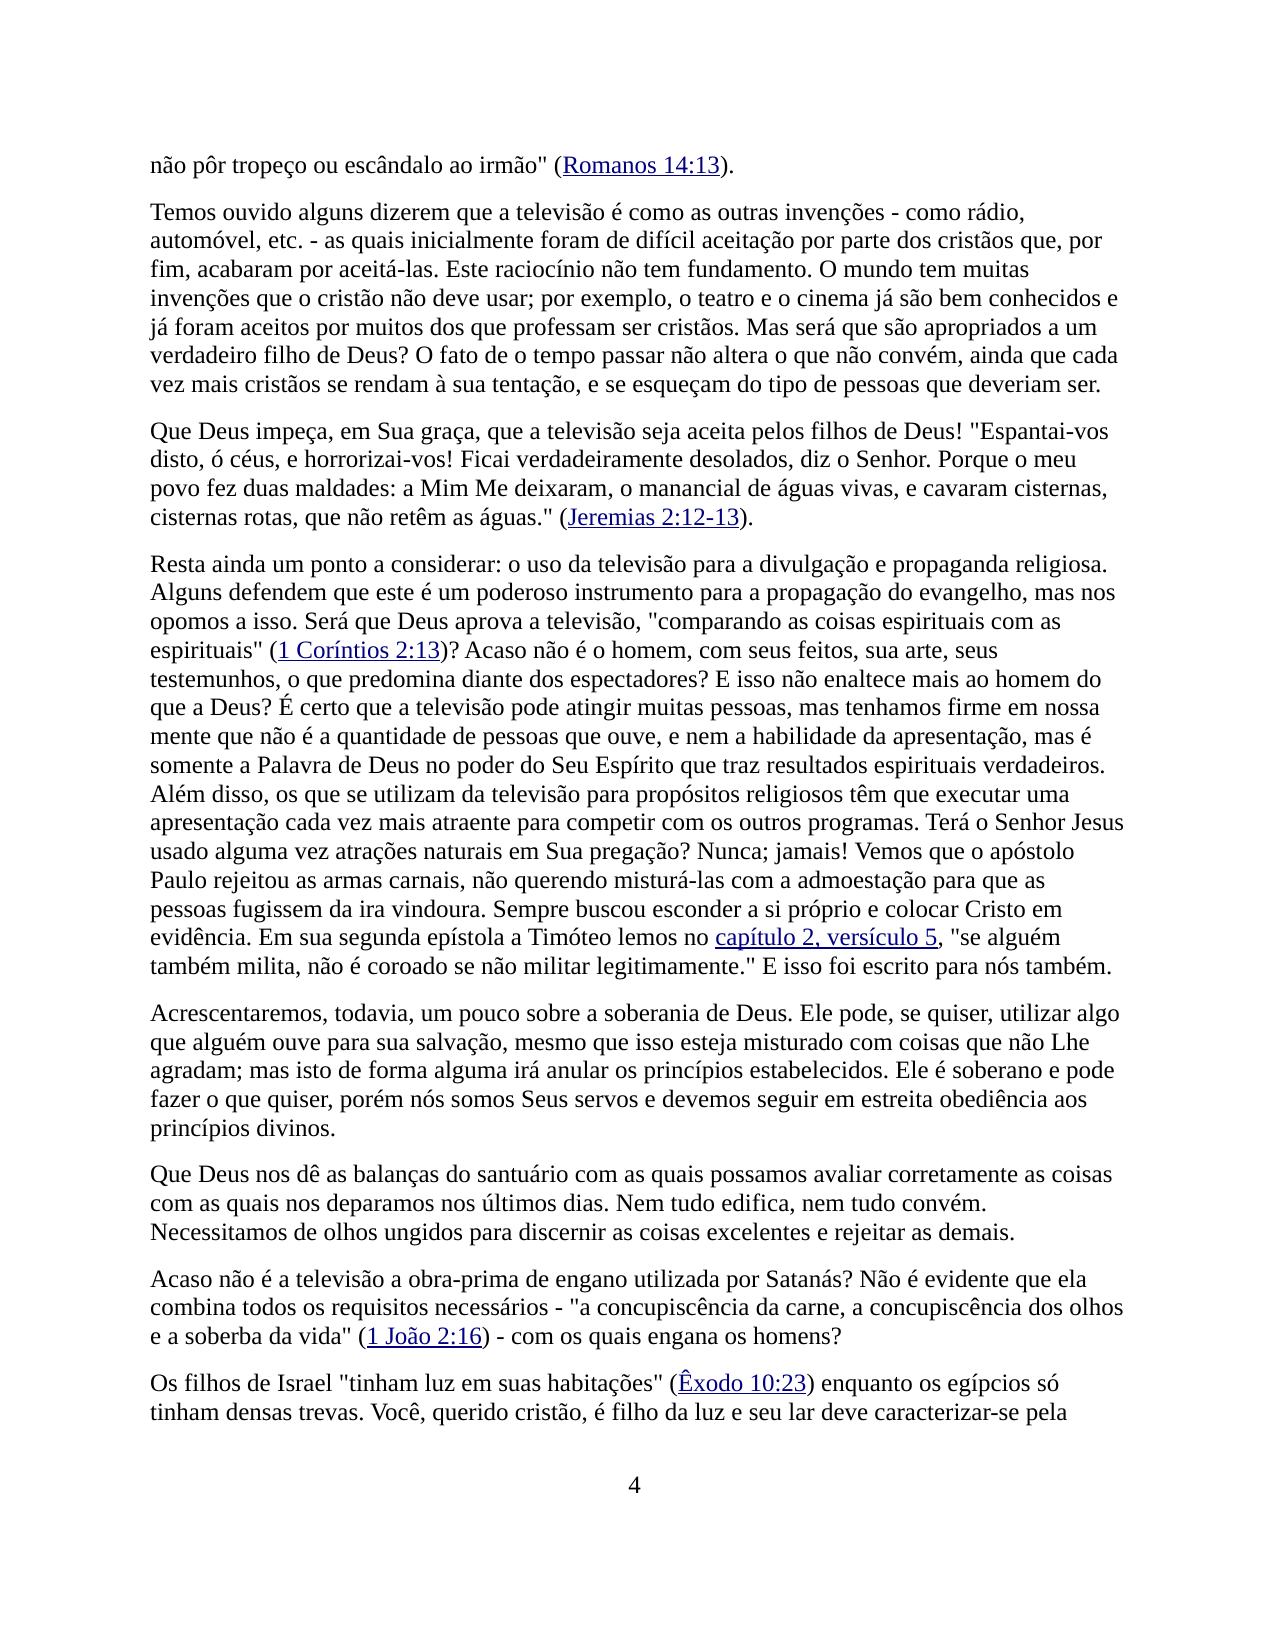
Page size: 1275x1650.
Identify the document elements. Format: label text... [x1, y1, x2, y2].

text Resta ainda um ponto a considerar: o uso da televisão para a divulgação e propaganda religiosa. Alguns defendem que este é um poderoso instrumento para a propagação do evangelho, mas nos opomos a isso. Será que Deus aprova a televisão, "comparando as coisas espirituais com as espirituais" (1 Coríntios 2:13)? Acaso não é o homem, com seus feitos, sua arte, seus testemunhos, o que predomina diante dos espectadores? E isso não enaltece mais ao homem do que a Deus? É certo que a televisão pode atingir muitas pessoas, mas tenhamos firme em nossa mente que não é a quantidade de pessoas que ouve, e nem a habilidade da apresentação, mas é somente a Palavra de Deus no poder do Seu Espírito que traz resultados espirituais verdadeiros. Além disso, os que se utilizam da televisão para propósitos religiosos têm que executar uma apresentação cada vez mais atraente para competir com os outros programas. Terá o Senhor Jesus usado alguma vez atrações naturais em Sua pregação? Nunca; jamais! Vemos que o apóstolo Paulo rejeitou as armas carnais, não querendo misturá-las com a admoestação para que as pessoas fugissem da ira vindoura. Sempre buscou esconder a si próprio e colocar Cristo em evidência. Em sua segunda epístola a Timóteo lemos no capítulo 2, versículo 5, "se alguém também milita, não é coroado se não militar legitimamente." E isso foi escrito para nós também. [150, 549, 1125, 980]
text não pôr tropeço ou escândalo ao irmão" (Romanos 14:13). [150, 150, 1125, 179]
text Que Deus impeça, em Sua graça, que a televisão seja aceita pelos filhos de Deus! "Espantai-vos disto, ó céus, e horrorizai-vos! Ficai verdadeiramente desolados, diz o Senhor. Porque o meu povo fez duas maldades: a Mim Me deixaram, o manancial de águas vivas, e cavaram cisternas, cisternas rotas, que não retêm as águas." (Jeremias 2:12-13). [150, 416, 1125, 531]
text Acaso não é a televisão a obra-prima de engano utilizada por Satanás? Não é evidente que ela combina todos os requisitos necessários - "a concupiscência da carne, a concupiscência dos olhos e a soberba da vida" (1 João 2:16) - com os quais engana os homens? [150, 1264, 1125, 1350]
text Acrescentaremos, todavia, um pouco sobre a soberania de Deus. Ele pode, se quiser, utilizar algo que alguém ouve para sua salvação, mesmo que isso esteja misturado com coisas que não Lhe agradam; mas isto de forma alguma irá anular os princípios estabelecidos. Ele é soberano e pode fazer o que quiser, porém nós somos Seus servos e devemos seguir em estreita obediência aos princípios divinos. [150, 998, 1125, 1142]
text Os filhos de Israel "tinham luz em suas habitações" (Êxodo 10:23) enquanto os egípcios só tinham densas trevas. Você, querido cristão, é filho da luz e seu lar deve caracterizar-se pela [150, 1368, 1125, 1425]
text Temos ouvido alguns dizerem que a televisão é como as outras invenções - como rádio, automóvel, etc. - as quais inicialmente foram de difícil aceitação por parte dos cristãos que, por fim, acabaram por aceitá-las. Este raciocínio não tem fundamento. O mundo tem muitas invenções que o cristão não deve usar; por exemplo, o teatro e o cinema já são bem conhecidos e já foram aceitos por muitos dos que professam ser cristãos. Mas será que são apropriados a um verdadeiro filho de Deus? O fato de o tempo passar não altera o que não convém, ainda que cada vez mais cristãos se rendam à sua tentação, e se esqueçam do tipo de pessoas que deveriam ser. [150, 197, 1125, 398]
text Que Deus nos dê as balanças do santuário com as quais possamos avaliar corretamente as coisas com as quais nos deparamos nos últimos dias. Nem tudo edifica, nem tudo convém. Necessitamos de olhos ungidos para discernir as coisas excelentes e rejeitar as demais. [150, 1159, 1125, 1246]
